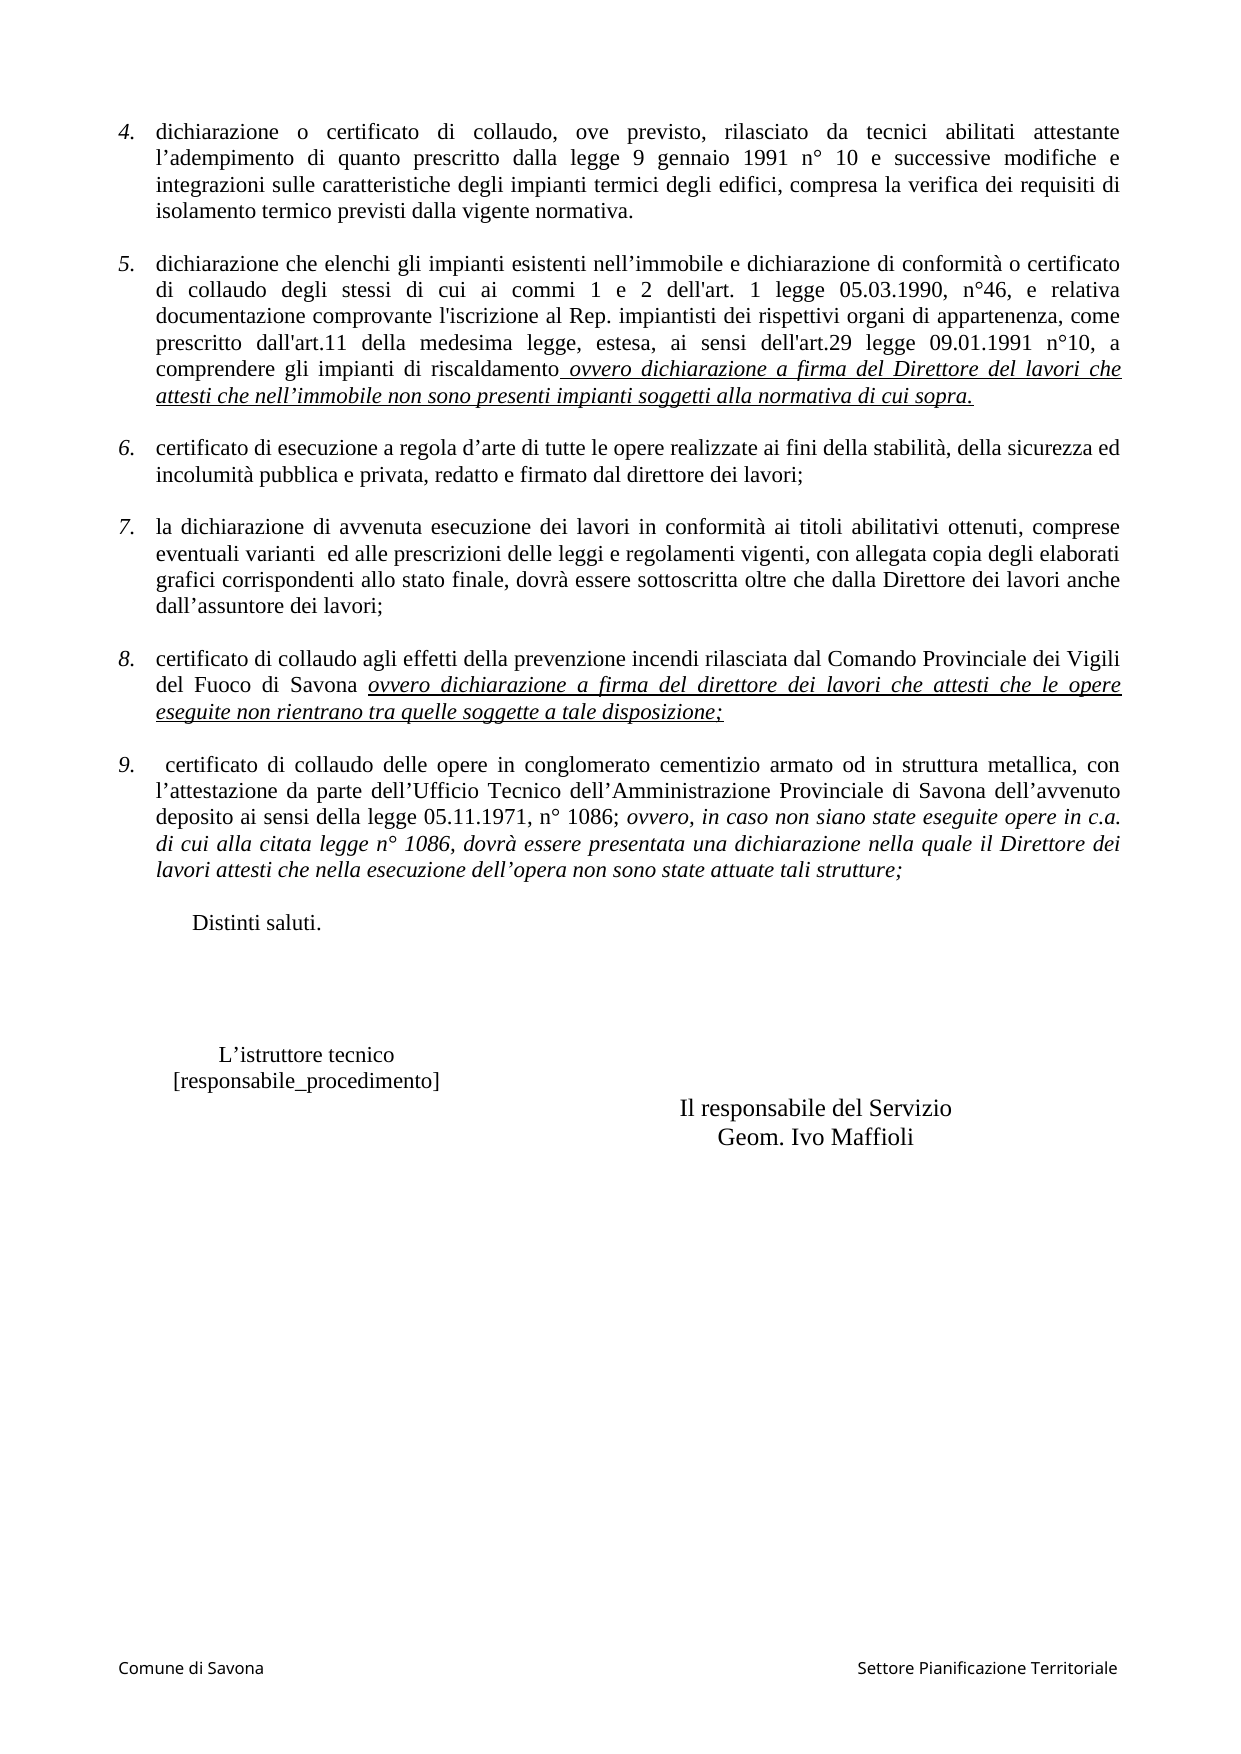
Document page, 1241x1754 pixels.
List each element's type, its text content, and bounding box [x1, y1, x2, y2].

text Distinti saluti. [118, 909, 1122, 935]
list certificato di collaudo delle opere in conglomerato cementizio armato od in struttura metallica, con l’attestazione da parte dell’Ufficio Tecnico dell’Amministrazione Provinciale di Savona dell’avvenuto deposito ai sensi della legge 05.11.1971, n° 1086; ovvero, in caso non siano state eseguite opere in c.a. di cui alla citata legge n° 1086, dovrà essere presentata una dichiarazione nella quale il Direttore dei lavori attesti che nella esecuzione dell’opera non sono state attuate tali strutture; [118, 751, 1122, 882]
table_cell Il responsabile del Servizio Geom. Ivo Maffioli [502, 1094, 1129, 1151]
list dichiarazione o certificato di collaudo, ove previsto, rilasciato da tecnici abilitati attestante l’adempimento di quanto prescritto dalla legge 9 gennaio 1991 n° 10 e successive modifiche e integrazioni sulle caratteristiche degli impianti termici degli edifici, compresa la verifica dei requisiti di isolamento termico previsti dalla vigente normativa. [118, 118, 1122, 223]
list la dichiarazione di avvenuta esecuzione dei lavori in conformità ai titoli abilitativi ottenuti, comprese eventuali varianti ed alle prescrizioni delle leggi e regolamenti vigenti, con allegata copia degli elaborati grafici corrispondenti allo stato finale, dovrà essere sottoscritta oltre che dalla Direttore dei lavori anche dall’assuntore dei lavori; [118, 513, 1122, 619]
table_cell [111, 1094, 502, 1151]
table_header [502, 1041, 1129, 1093]
table_header L’istruttore tecnico [responsabile_procedimento] [111, 1041, 502, 1093]
list certificato di collaudo agli effetti della prevenzione incendi rilasciata dal Comando Provinciale dei Vigili del Fuoco di Savona ovvero dichiarazione a firma del direttore dei lavori che attesti che le opere eseguite non rientrano tra quelle soggette a tale disposizione; [118, 645, 1122, 724]
list certificato di esecuzione a regola d’arte di tutte le opere realizzate ai fini della stabilità, della sicurezza ed incolumità pubblica e privata, redatto e firmato dal direttore dei lavori; [118, 434, 1122, 487]
list dichiarazione che elenchi gli impianti esistenti nell’immobile e dichiarazione di conformità o certificato di collaudo degli stessi di cui ai commi 1 e 2 dell'art. 1 legge 05.03.1990, n°46, e relativa documentazione comprovante l'iscrizione al Rep. impiantisti dei rispettivi organi di appartenenza, come prescritto dall'art.11 della medesima legge, estesa, ai sensi dell'art.29 legge 09.01.1991 n°10, a comprendere gli impianti di riscaldamento ovvero dichiarazione a firma del Direttore del lavori che attesti che nell’immobile non sono presenti impianti soggetti alla normativa di cui sopra. [118, 250, 1122, 408]
